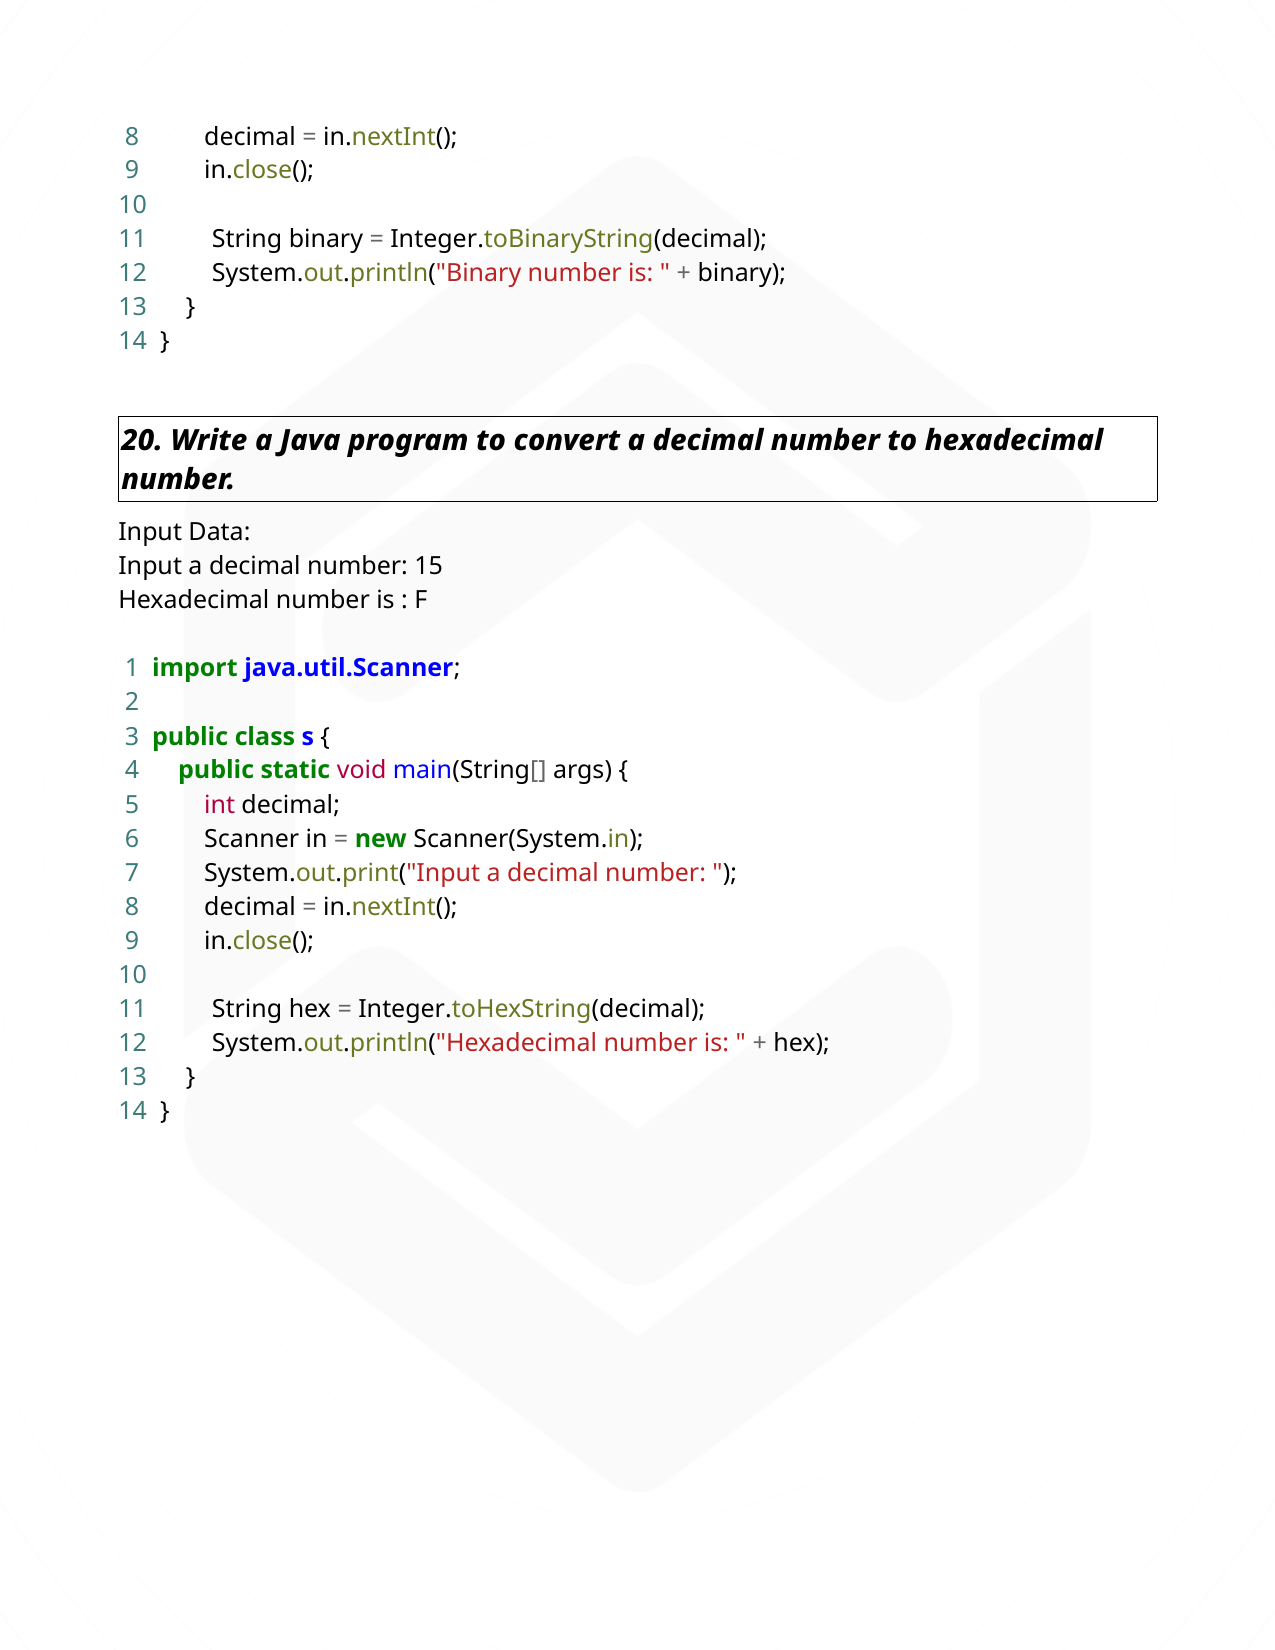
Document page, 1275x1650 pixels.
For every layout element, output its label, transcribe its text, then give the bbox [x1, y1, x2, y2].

text 14 } [118, 322, 1157, 357]
text 11 String binary = Integer.toBinaryString(decimal); [118, 220, 1157, 254]
text 8 decimal = in.nextInt(); [118, 118, 1157, 152]
text 5 int decimal; [118, 786, 1157, 820]
text 2 [118, 684, 1157, 718]
text 9 in.close(); [118, 152, 1157, 186]
text 7 System.out.print("Input a decimal number: "); [118, 854, 1157, 888]
text 4 public static void main(String[] args) { [118, 752, 1157, 786]
text 12 System.out.println("Binary number is: " + binary); [118, 254, 1157, 288]
subtitle 20. Write a Java program to convert a decimal number to hexadecimal number. [119, 417, 1157, 501]
text 10 [118, 186, 1157, 220]
text 14 } [118, 1093, 1157, 1127]
text 6 Scanner in = new Scanner(System.in); [118, 820, 1157, 854]
text Input Data: Input a decimal number: 15 Hexadecimal number is : F [118, 514, 1157, 650]
text 1 import java.util.Scanner; [118, 650, 1157, 684]
text 11 String hex = Integer.toHexString(decimal); [118, 991, 1157, 1025]
text 3 public class s { [118, 718, 1157, 752]
text 12 System.out.println("Hexadecimal number is: " + hex); [118, 1025, 1157, 1059]
text 10 [118, 957, 1157, 991]
text 8 decimal = in.nextInt(); [118, 888, 1157, 922]
text 9 in.close(); [118, 922, 1157, 957]
text 13 } [118, 288, 1157, 322]
text 13 } [118, 1059, 1157, 1093]
